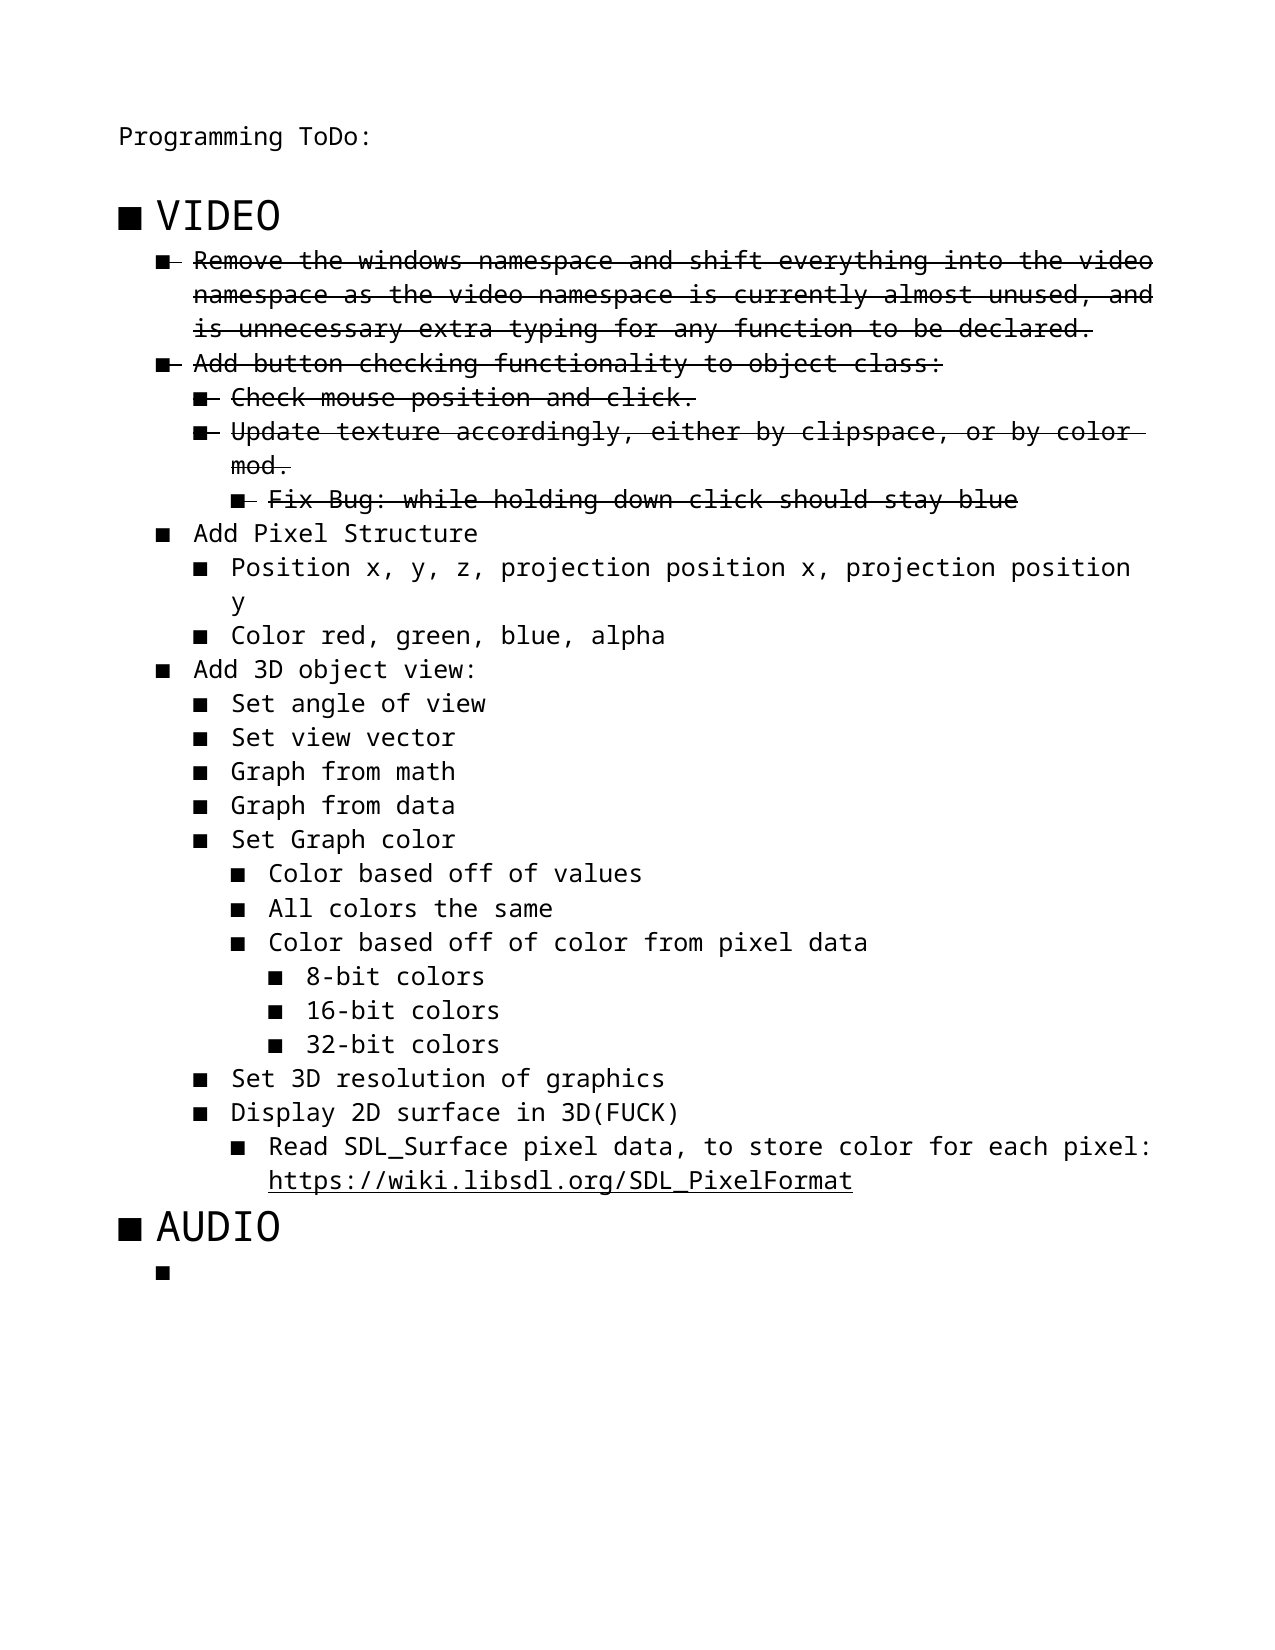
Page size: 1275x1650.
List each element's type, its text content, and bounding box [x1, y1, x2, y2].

list VIDEO [118, 186, 1157, 243]
list Set angle of view [193, 686, 1157, 720]
list Set Graph color [193, 822, 1157, 856]
list Fix Bug: while holding down click should stay blue [231, 481, 1157, 516]
list 32-bit colors [268, 1026, 1157, 1061]
list Check mouse position and click. [193, 379, 1157, 413]
list Color based off of color from pixel data [231, 924, 1157, 958]
list Graph from math [193, 754, 1157, 788]
list Color based off of values [231, 856, 1157, 890]
list AUDIO [118, 1197, 1157, 1253]
list Add button checking functionality to object class: [156, 345, 1157, 379]
text Programming ToDo: [118, 118, 1157, 152]
list 8-bit colors [268, 958, 1157, 992]
list Read SDL_Surface pixel data, to store color for each pixel: https://wiki.libsdl.org/SDL_PixelFormat [231, 1129, 1157, 1197]
list Color red, green, blue, alpha [193, 618, 1157, 652]
list Display 2D surface in 3D(FUCK) [193, 1094, 1157, 1129]
list All colors the same [231, 890, 1157, 924]
list Graph from data [193, 788, 1157, 822]
list 16-bit colors [268, 992, 1157, 1026]
list Add 3D object view: [156, 652, 1157, 686]
list Set view vector [193, 720, 1157, 754]
list Add Pixel Structure [156, 516, 1157, 549]
list Set 3D resolution of graphics [193, 1061, 1157, 1094]
list Update texture accordingly, either by clipspace, or by color mod. [193, 413, 1157, 481]
list Remove the windows namespace and shift everything into the video namespace as the video namespace is currently almost unused, and is unnecessary extra typing for any function to be declared. [156, 243, 1157, 345]
list Position x, y, z, projection position x, projection position y [193, 549, 1157, 618]
